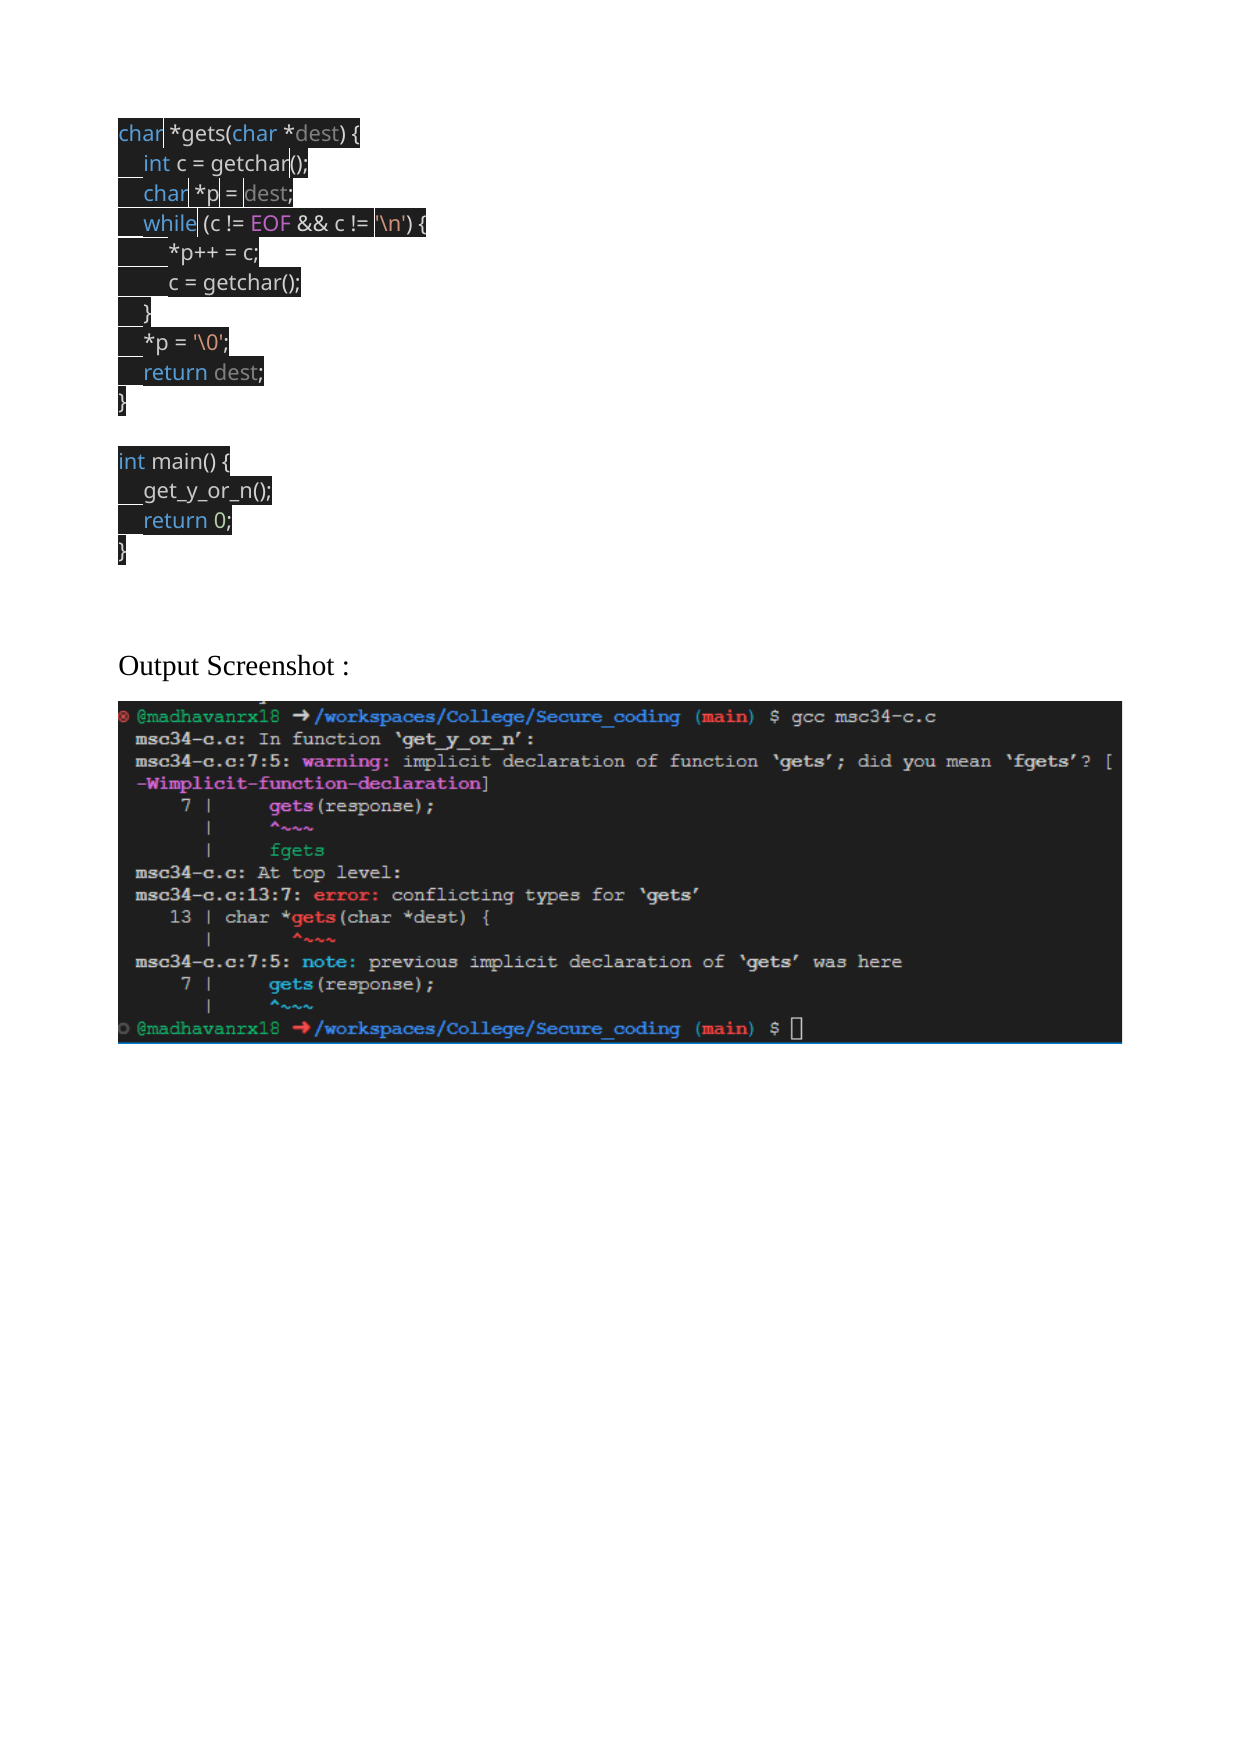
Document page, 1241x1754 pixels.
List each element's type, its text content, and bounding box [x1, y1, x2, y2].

text int c = getchar(); [118, 148, 1122, 178]
text Output Screenshot : [118, 648, 1122, 681]
text c = getchar(); [118, 267, 1122, 297]
text } [118, 386, 1122, 416]
text return 0; [118, 505, 1122, 535]
picture [118, 701, 1123, 1044]
text *p++ = c; [118, 237, 1122, 267]
text return dest; [118, 356, 1122, 386]
text } [118, 297, 1122, 327]
text char *gets(char *dest) { [118, 118, 1122, 148]
text char *p = dest; [118, 178, 1122, 207]
text } [118, 535, 1122, 565]
text while (c != EOF && c != '\n') { [118, 207, 1122, 237]
text get_y_or_n(); [118, 476, 1122, 505]
text int main() { [118, 446, 1122, 476]
text *p = '\0'; [118, 327, 1122, 356]
